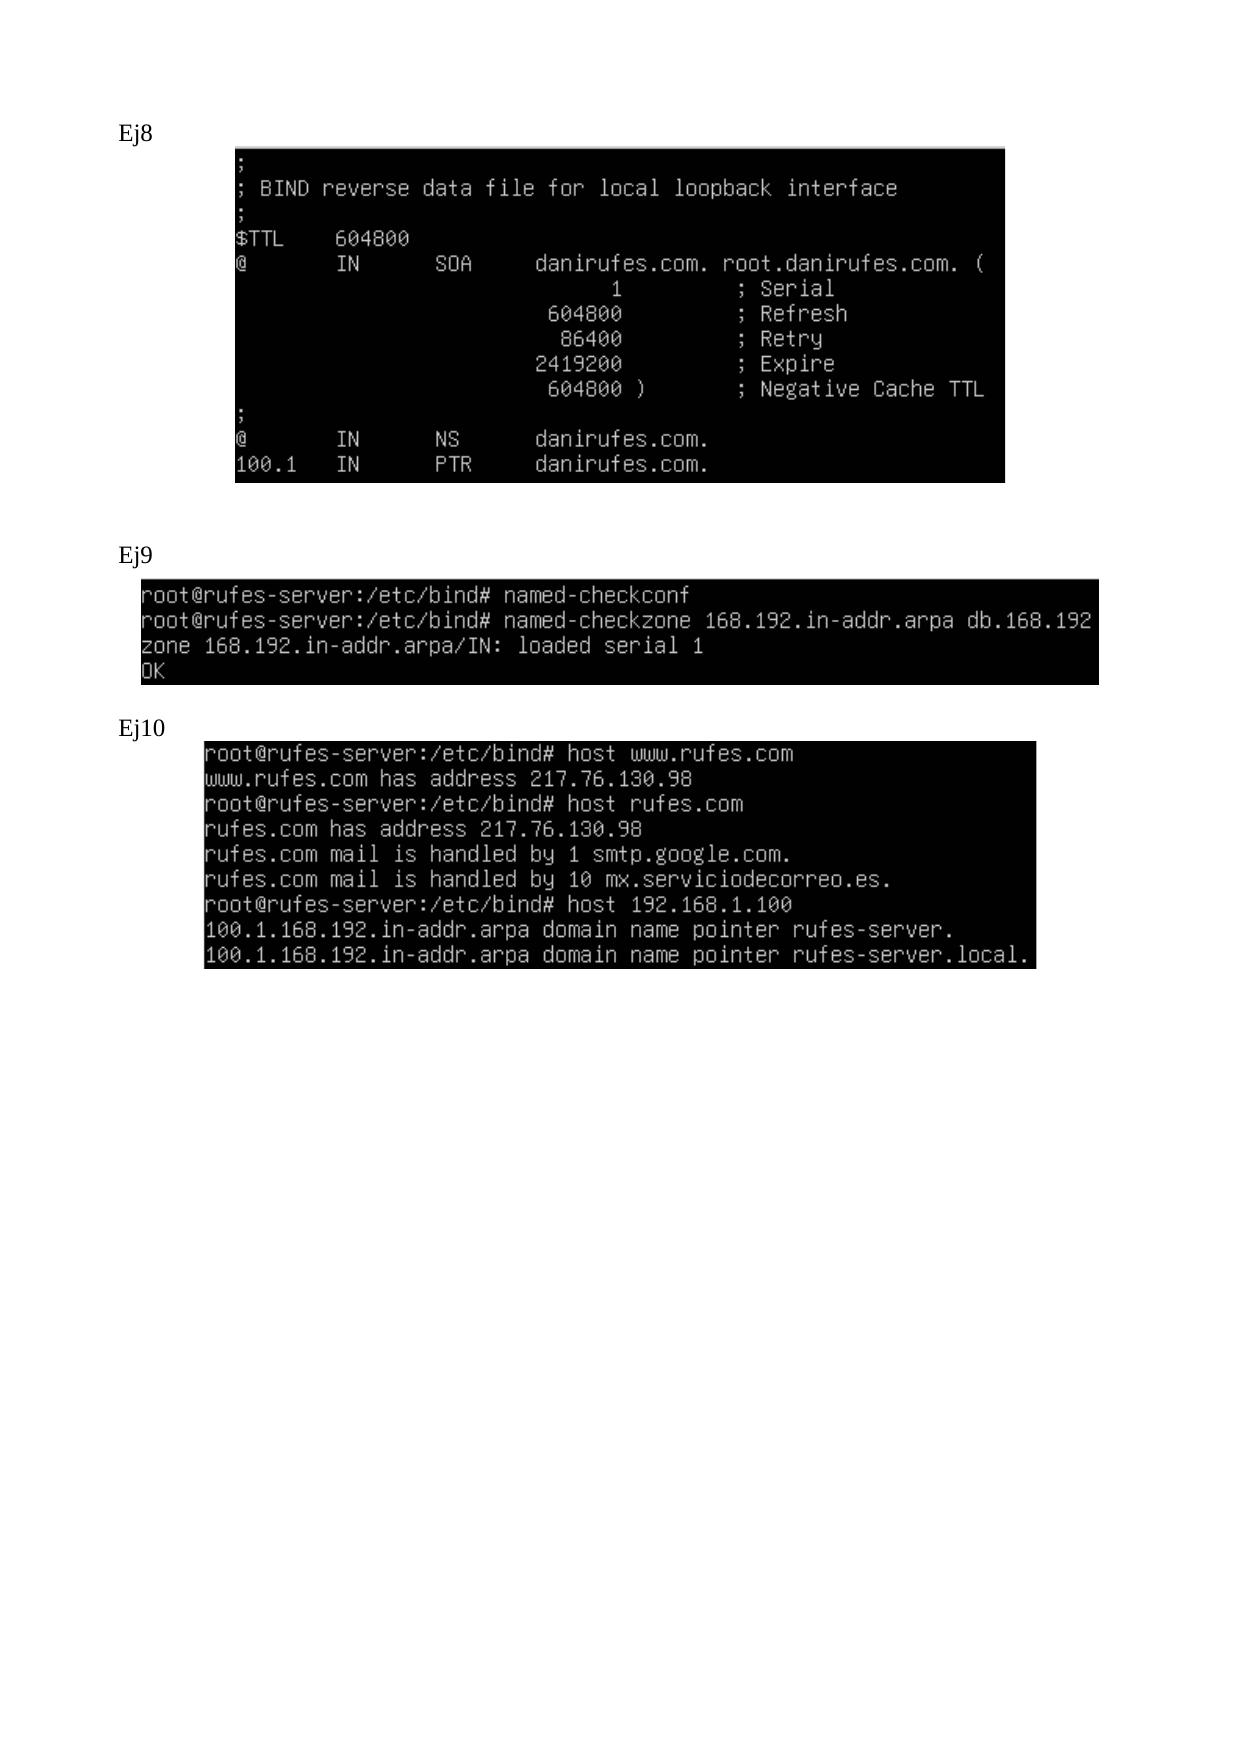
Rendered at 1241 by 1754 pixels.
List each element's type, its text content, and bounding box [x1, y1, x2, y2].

picture [203, 741, 1037, 969]
picture [141, 578, 1099, 685]
text Ej10 [118, 713, 1122, 742]
text Ej9 [118, 540, 1122, 569]
text Ej8 [118, 118, 1122, 147]
picture [235, 146, 1006, 483]
